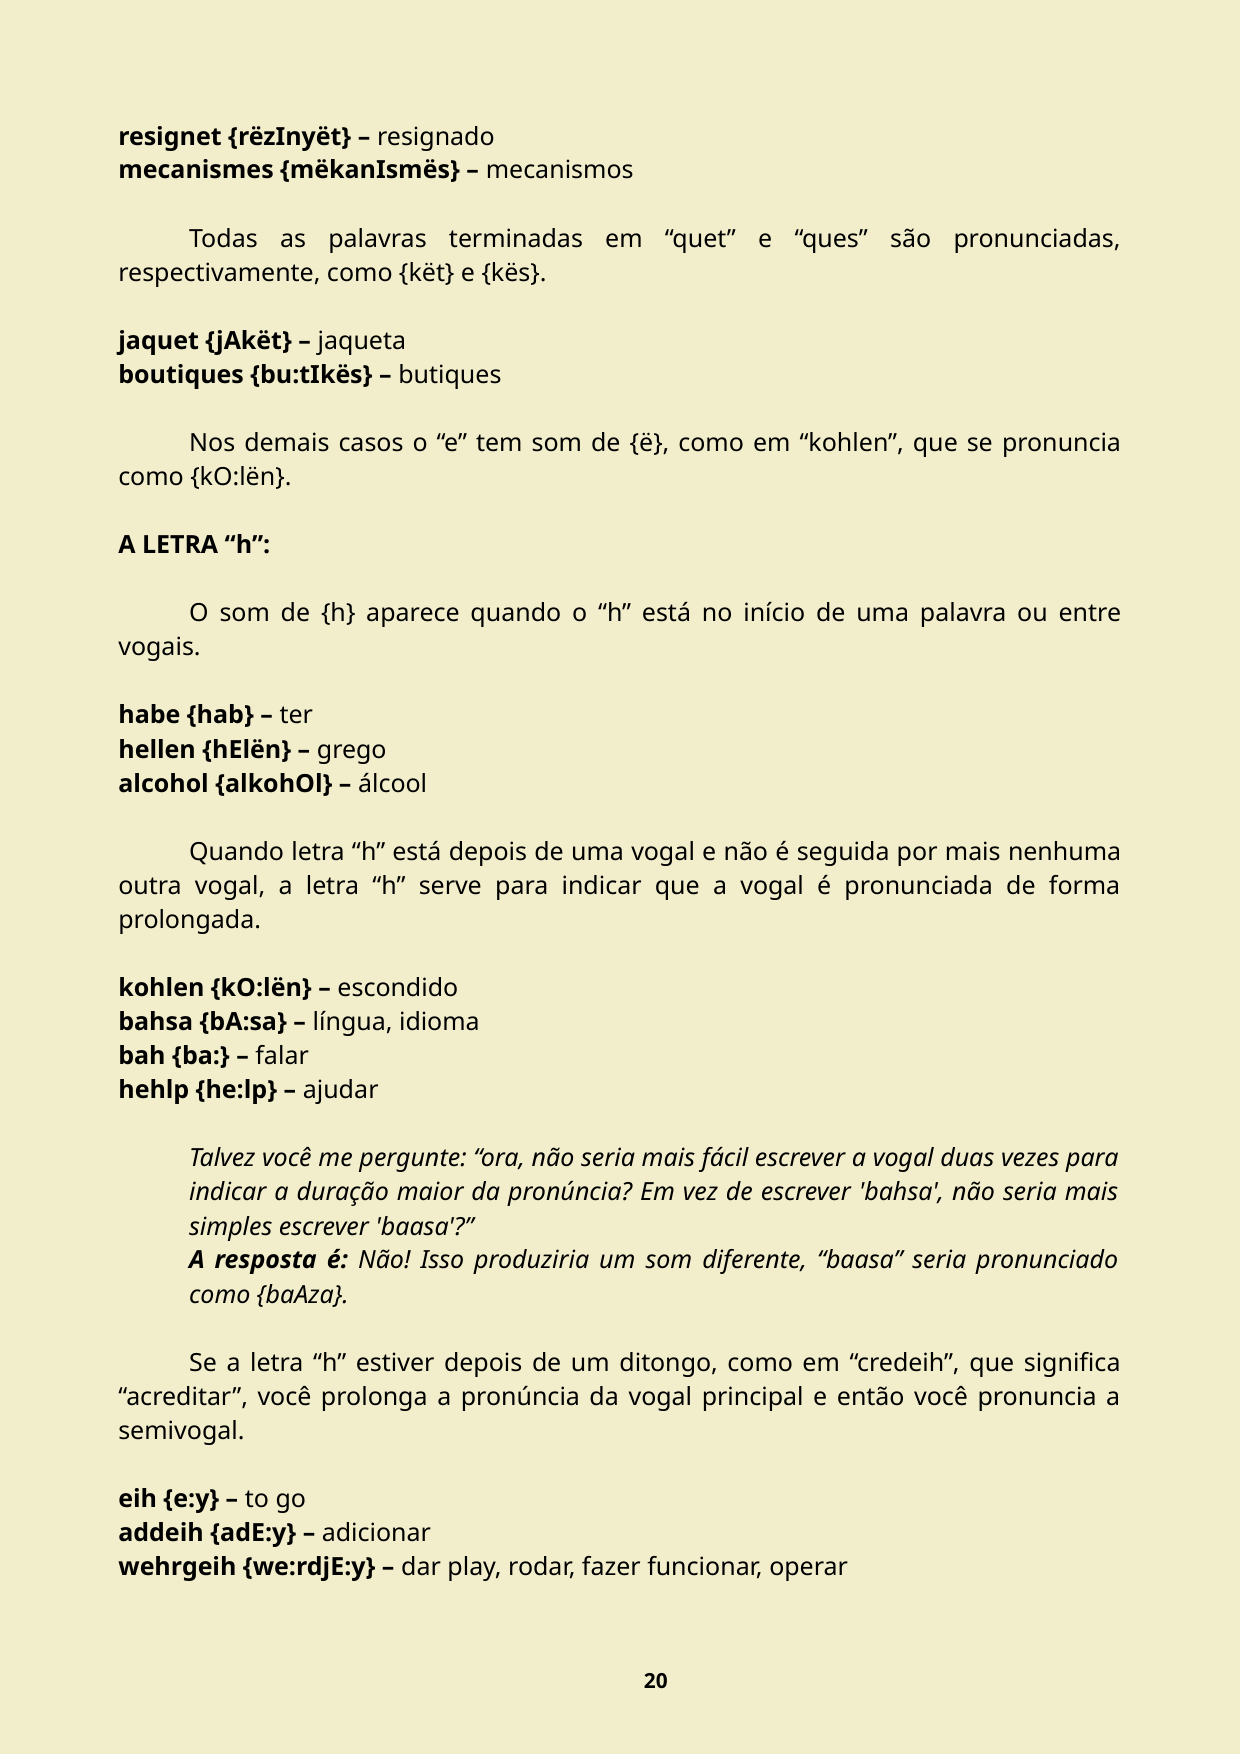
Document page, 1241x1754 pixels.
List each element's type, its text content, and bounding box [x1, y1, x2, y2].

text Se a letra “h” estiver depois de um ditongo, como em “credeih”, que significa “acreditar”, você prolonga a pronúncia da vogal principal e então você pronuncia a semivogal. [118, 1344, 1122, 1447]
text Talvez você me pergunte: “ora, não seria mais fácil escrever a vogal duas vezes para indicar a duração maior da pronúncia? Em vez de escrever 'bahsa', não seria mais simples escrever 'baasa'?” [189, 1140, 1122, 1242]
text Todas as palavras terminadas em “quet” e “ques” são pronunciadas, respectivamente, como {kët} e {kës}. [118, 220, 1122, 288]
text hellen {hElën} – grego [118, 731, 1122, 765]
subtitle A LETRA “h”: [118, 527, 1122, 561]
text jaquet {jAkët} – jaqueta [118, 322, 1122, 357]
text O som de {h} aparece quando o “h” está no início de uma palavra ou entre vogais. [118, 595, 1122, 663]
text Nos demais casos o “e” tem som de {ë}, como em “kohlen”, que se pronuncia como {kO:lën}. [118, 425, 1122, 493]
text hehlp {he:lp} – ajudar [118, 1072, 1122, 1106]
text habe {hab} – ter [118, 697, 1122, 731]
text kohlen {kO:lën} – escondido [118, 970, 1122, 1004]
text bah {ba:} – falar [118, 1038, 1122, 1072]
text eih {e:y} – to go [118, 1481, 1122, 1515]
text addeih {adE:y} – adicionar [118, 1515, 1122, 1549]
text bahsa {bA:sa} – língua, idioma [118, 1004, 1122, 1038]
text wehrgeih {we:rdjE:y} – dar play, rodar, fazer funcionar, operar [118, 1549, 1122, 1583]
text boutiques {bu:tIkës} – butiques [118, 357, 1122, 391]
text Quando letra “h” está depois de uma vogal e não é seguida por mais nenhuma outra vogal, a letra “h” serve para indicar que a vogal é pronunciada de forma prolongada. [118, 833, 1122, 936]
text mecanismes {mëkanIsmës} – mecanismos [118, 152, 1122, 186]
text A resposta é: Não! Isso produziria um som diferente, “baasa” seria pronunciado como {baAza}. [189, 1242, 1122, 1310]
text alcohol {alkohOl} – álcool [118, 765, 1122, 799]
text resignet {rëzInyët} – resignado [118, 118, 1122, 152]
